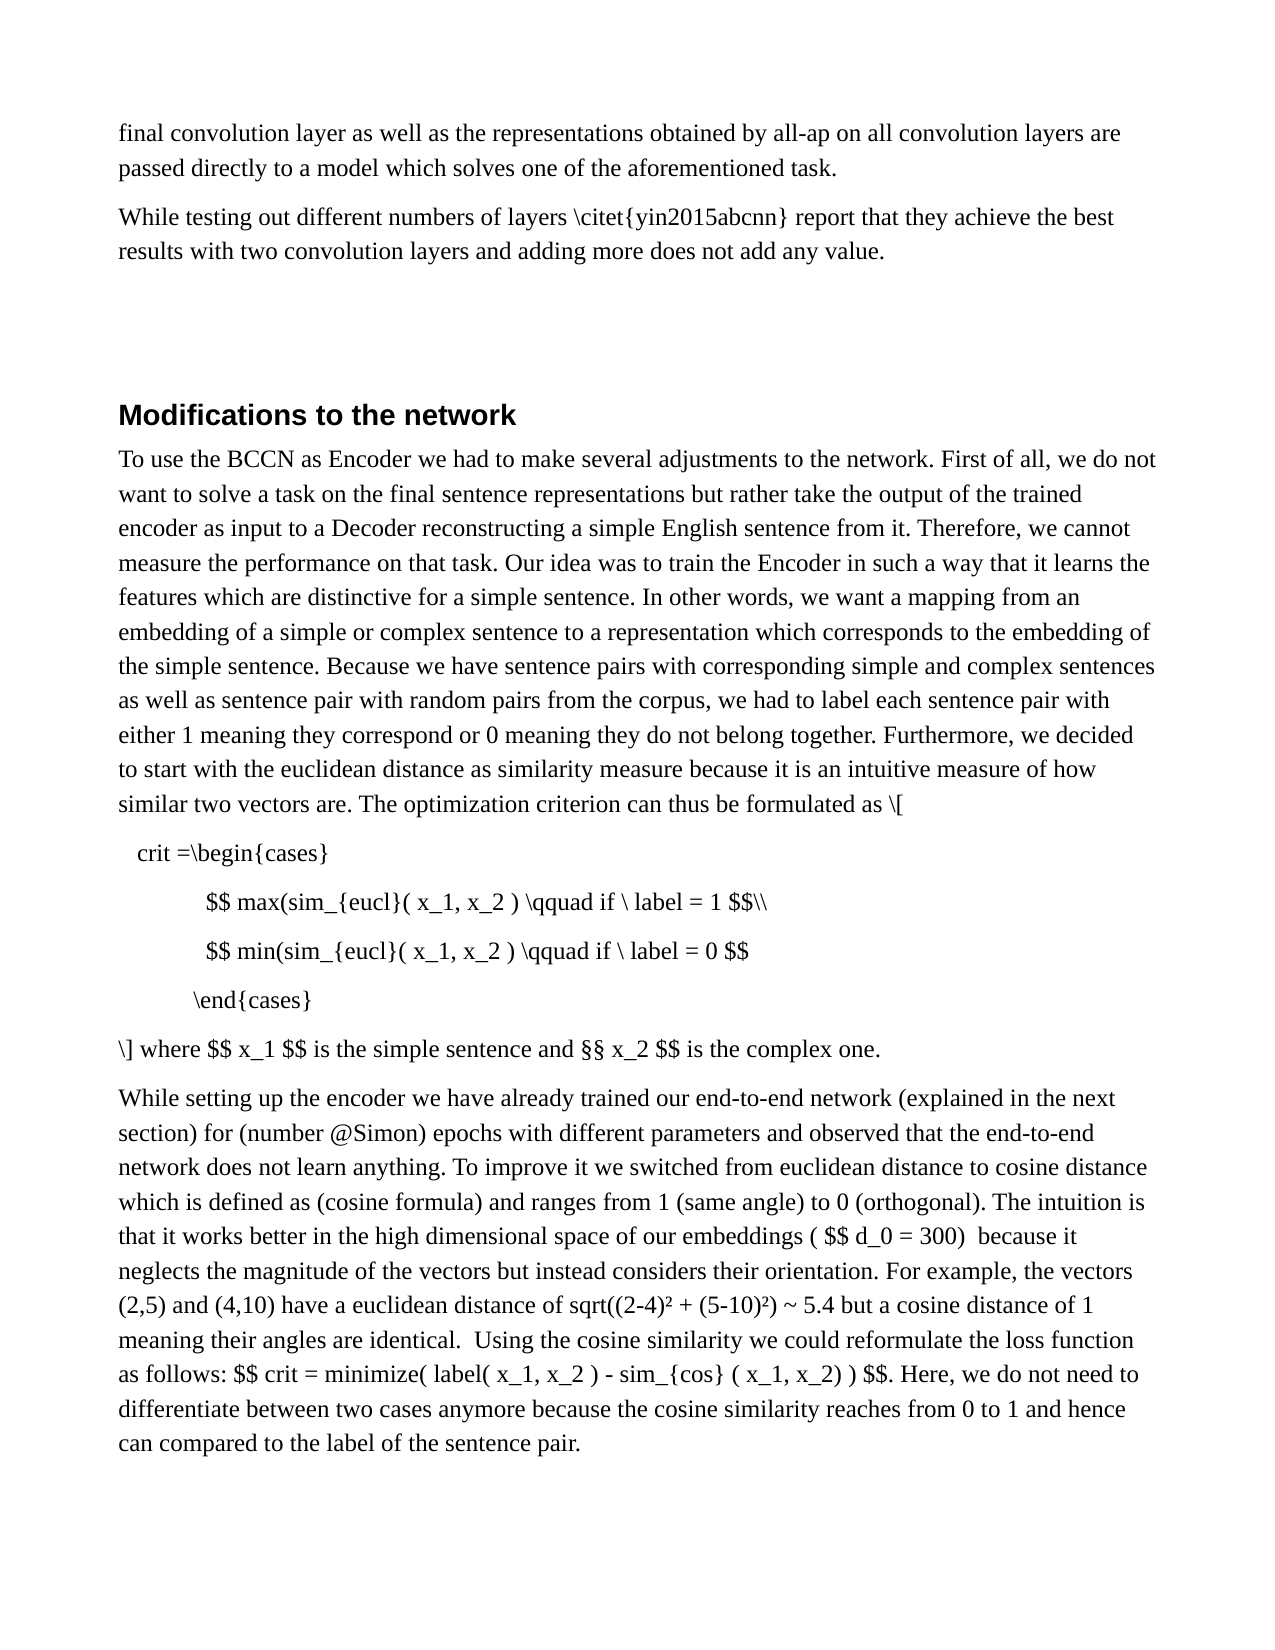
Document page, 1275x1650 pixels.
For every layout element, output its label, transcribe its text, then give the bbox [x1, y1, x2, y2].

text While setting up the encoder we have already trained our end-to-end network (explained in the next section) for (number @Simon) epochs with different parameters and observed that the end-to-end network does not learn anything. To improve it we switched from euclidean distance to cosine distance which is defined as (cosine formula) and ranges from 1 (same angle) to 0 (orthogonal). The intuition is that it works better in the high dimensional space of our embeddings ( $$ d_0 = 300) because it neglects the magnitude of the vectors but instead considers their orientation. For example, the vectors (2,5) and (4,10) have a euclidean distance of sqrt((2-4)² + (5-10)²) ~ 5.4 but a cosine distance of 1 meaning their angles are identical. Using the cosine similarity we could reformulate the loss function as follows: $$ crit = minimize( label( x_1, x_2 ) - sim_{cos} ( x_1, x_2) ) $$. Here, we do not need to differentiate between two cases anymore because the cosine similarity reaches from 0 to 1 and hence can compared to the label of the sentence pair. [118, 1083, 1157, 1457]
text $$ min(sim_{eucl}( x_1, x_2 ) \qquad if \ label = 0 $$ [118, 936, 1157, 965]
text crit =\begin{cases} [118, 838, 1157, 867]
text \] where $$ x_1 $$ is the simple sentence and §§ x_2 $$ is the complex one. [118, 1034, 1157, 1063]
text To use the BCCN as Encoder we had to make several adjustments to the network. First of all, we do not want to solve a task on the final sentence representations but rather take the output of the trained encoder as input to a Decoder reconstructing a simple English sentence from it. Therefore, we cannot measure the performance on that task. Our idea was to train the Encoder in such a way that it learns the features which are distinctive for a simple sentence. In other words, we want a mapping from an embedding of a simple or complex sentence to a representation which corresponds to the embedding of the simple sentence. Because we have sentence pairs with corresponding simple and complex sentences as well as sentence pair with random pairs from the corpus, we had to label each sentence pair with either 1 meaning they correspond or 0 meaning they do not belong together. Furthermore, we decided to start with the euclidean distance as similarity measure because it is an intuitive measure of how similar two vectors are. The optimization criterion can thus be formulated as \[ [118, 444, 1157, 818]
text final convolution layer as well as the representations obtained by all-ap on all convolution layers are passed directly to a model which solves one of the aforementioned task. [118, 118, 1157, 181]
subtitle Modifications to the network [118, 398, 1157, 432]
text $$ max(sim_{eucl}( x_1, x_2 ) \qquad if \ label = 1 $$\\ [118, 887, 1157, 916]
text While testing out different numbers of layers \citet{yin2015abcnn} report that they achieve the best results with two convolution layers and adding more does not add any value. [118, 202, 1157, 265]
text \end{cases} [118, 985, 1157, 1014]
